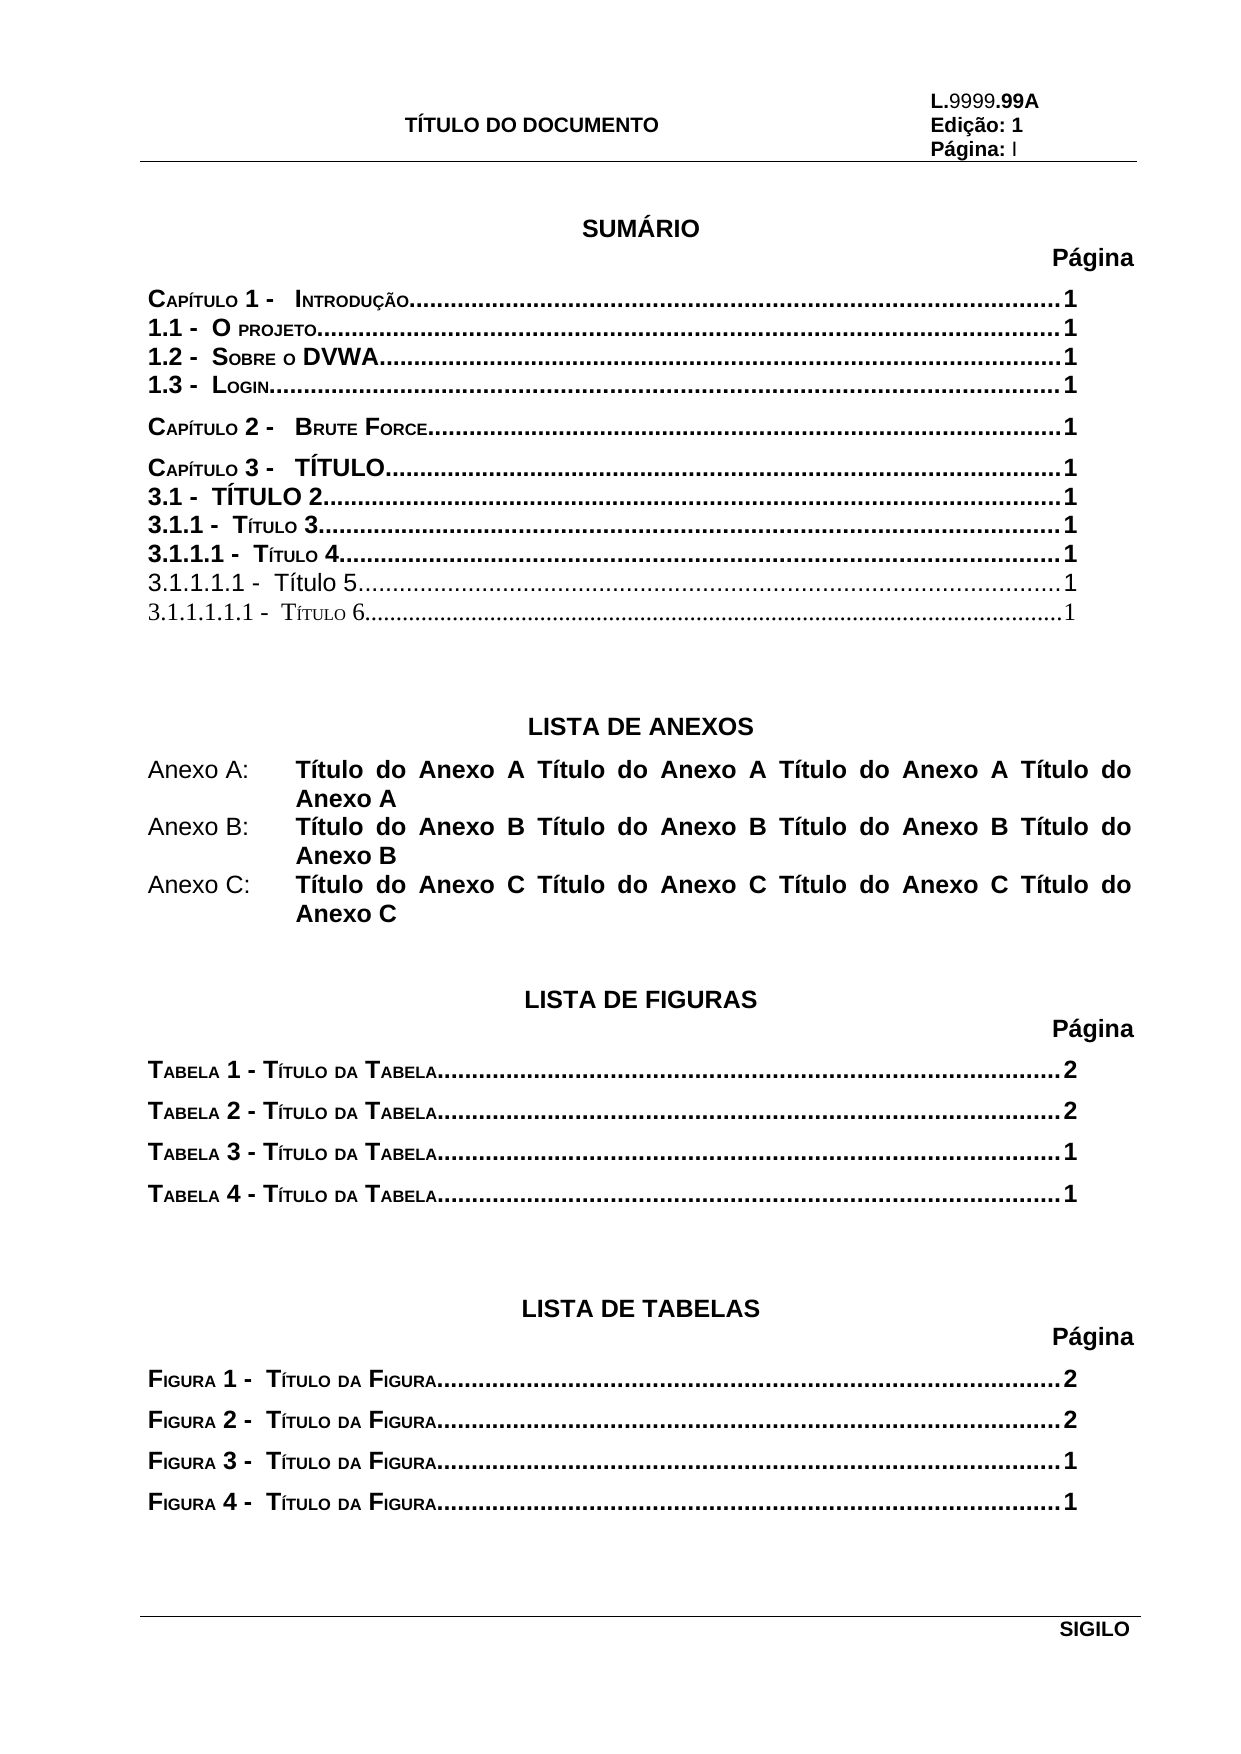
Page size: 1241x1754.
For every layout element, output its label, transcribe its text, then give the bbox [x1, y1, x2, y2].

text LISTA DE FIGURAS [148, 985, 1134, 1014]
text Página [148, 243, 1134, 272]
text Capítulo 1 - Introdução 1 [148, 284, 1134, 313]
text 1.2 - Sobre o DVWA 1 [148, 342, 1134, 371]
text Anexo C: Título do Anexo C Título do Anexo C Título do Anexo C Título do Anexo C [148, 870, 1134, 927]
text 3.1.1 - Título 3 1 [148, 511, 1134, 539]
text 3.1.1.1.1.1 - Título 6 1 [148, 597, 1134, 626]
text 3.1 - TÍTULO 2 1 [148, 482, 1134, 511]
text Figura 1 - Título da Figura 2 [148, 1364, 1134, 1392]
text 1.3 - Login 1 [148, 371, 1134, 399]
text LISTA DE TABELAS [148, 1294, 1134, 1322]
text Tabela 3 - Título da Tabela 1 [148, 1137, 1134, 1166]
text 3.1.1.1.1 - Título 5 1 [148, 568, 1134, 597]
text Figura 3 - Título da Figura 1 [148, 1446, 1134, 1475]
text Página [148, 1014, 1134, 1042]
text Página [148, 1322, 1134, 1351]
text Capítulo 3 - TÍTULO 1 [148, 453, 1134, 482]
text 1.1 - O projeto 1 [148, 313, 1134, 342]
text Capítulo 2 - Brute Force 1 [148, 412, 1134, 441]
text Figura 2 - Título da Figura 2 [148, 1405, 1134, 1434]
text SUMÁRIO [148, 214, 1134, 243]
text Tabela 1 - Título da Tabela 2 [148, 1055, 1134, 1084]
text Tabela 4 - Título da Tabela 1 [148, 1179, 1134, 1207]
text Lista de Anexos [148, 712, 1134, 741]
text Figura 4 - Título da Figura 1 [148, 1487, 1134, 1516]
text Anexo B: Título do Anexo B Título do Anexo B Título do Anexo B Título do Anexo B [148, 812, 1134, 870]
text 3.1.1.1 - Título 4 1 [148, 539, 1134, 568]
text Anexo A: Título do Anexo A Título do Anexo A Título do Anexo A Título do Anexo A [148, 755, 1134, 812]
text Tabela 2 - Título da Tabela 2 [148, 1096, 1134, 1125]
